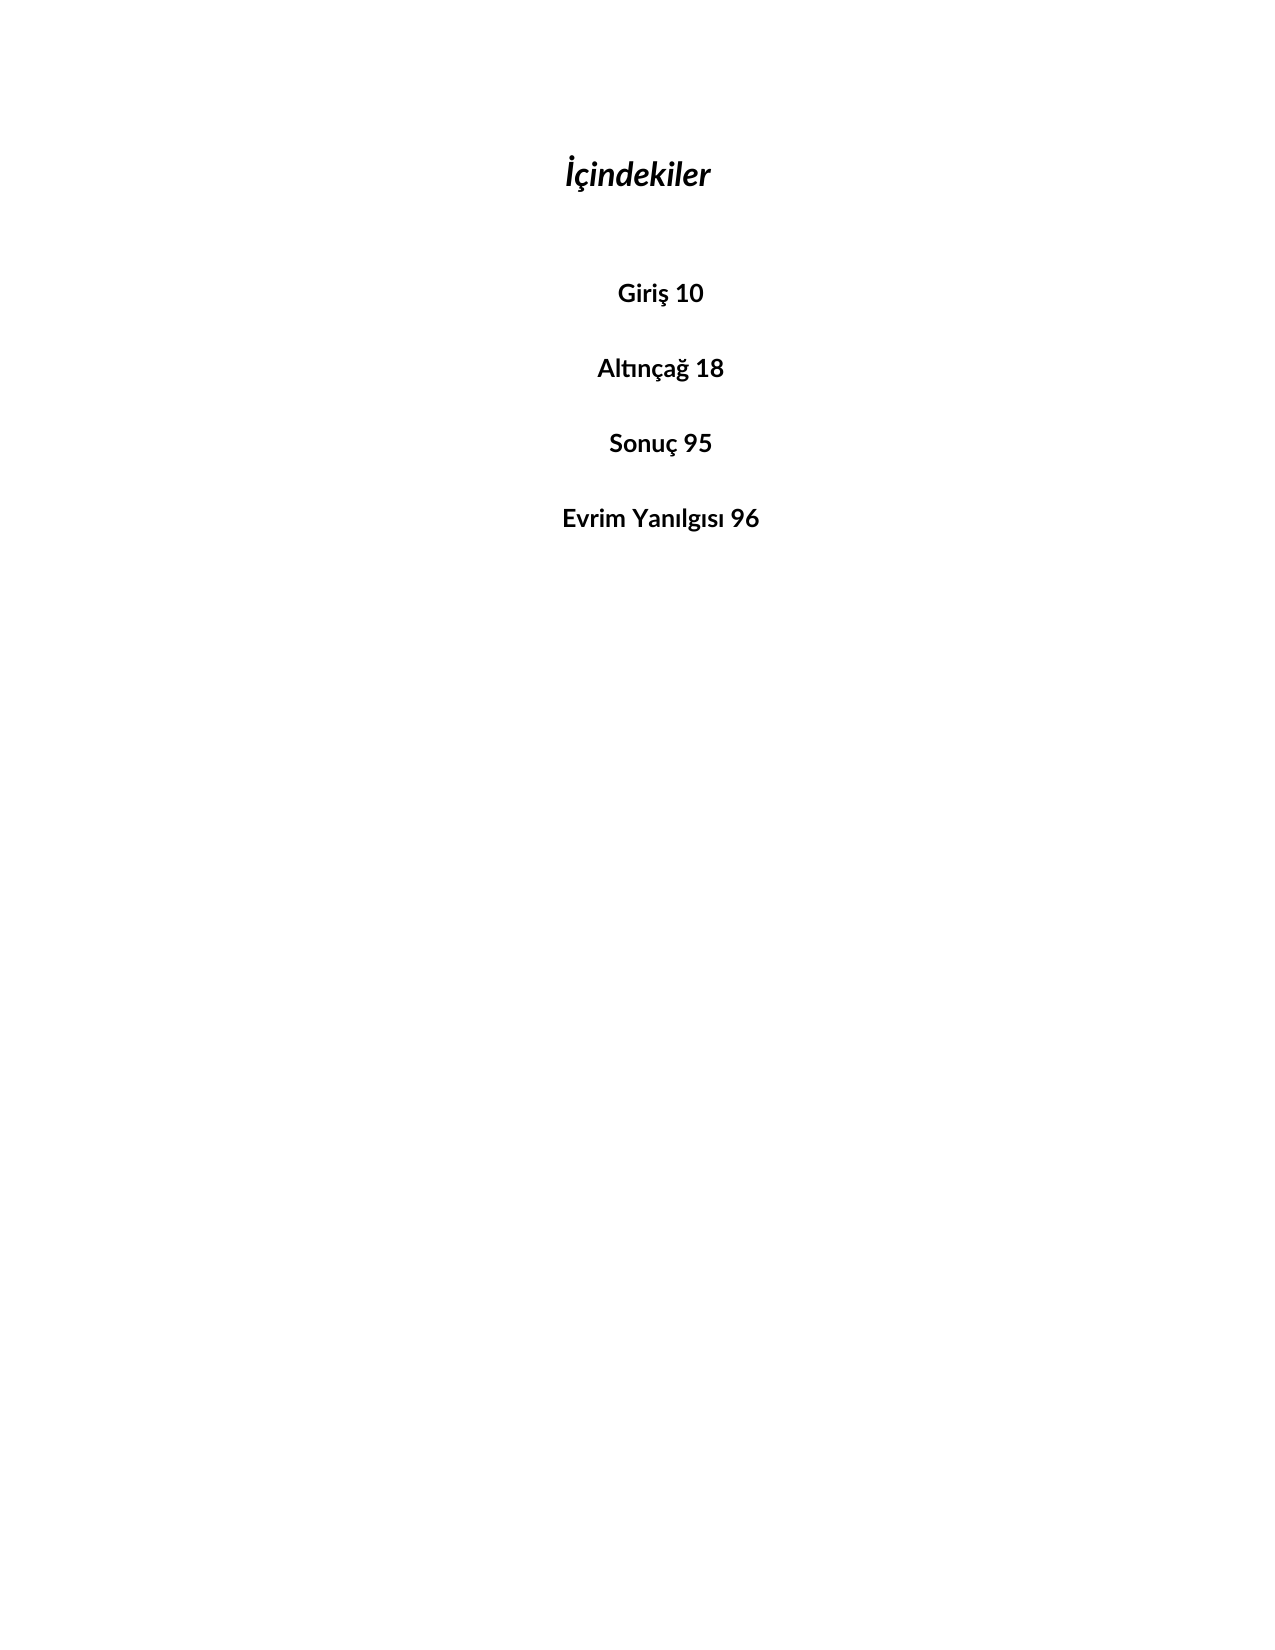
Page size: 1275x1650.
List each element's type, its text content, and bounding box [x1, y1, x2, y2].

text Altınçağ 18 [187, 354, 1087, 383]
text Giriş 10 [187, 279, 1087, 308]
text Sonuç 95 [187, 429, 1087, 458]
text İçindekiler [187, 150, 1087, 196]
text Evrim Yanılgısı 96 [187, 504, 1087, 533]
